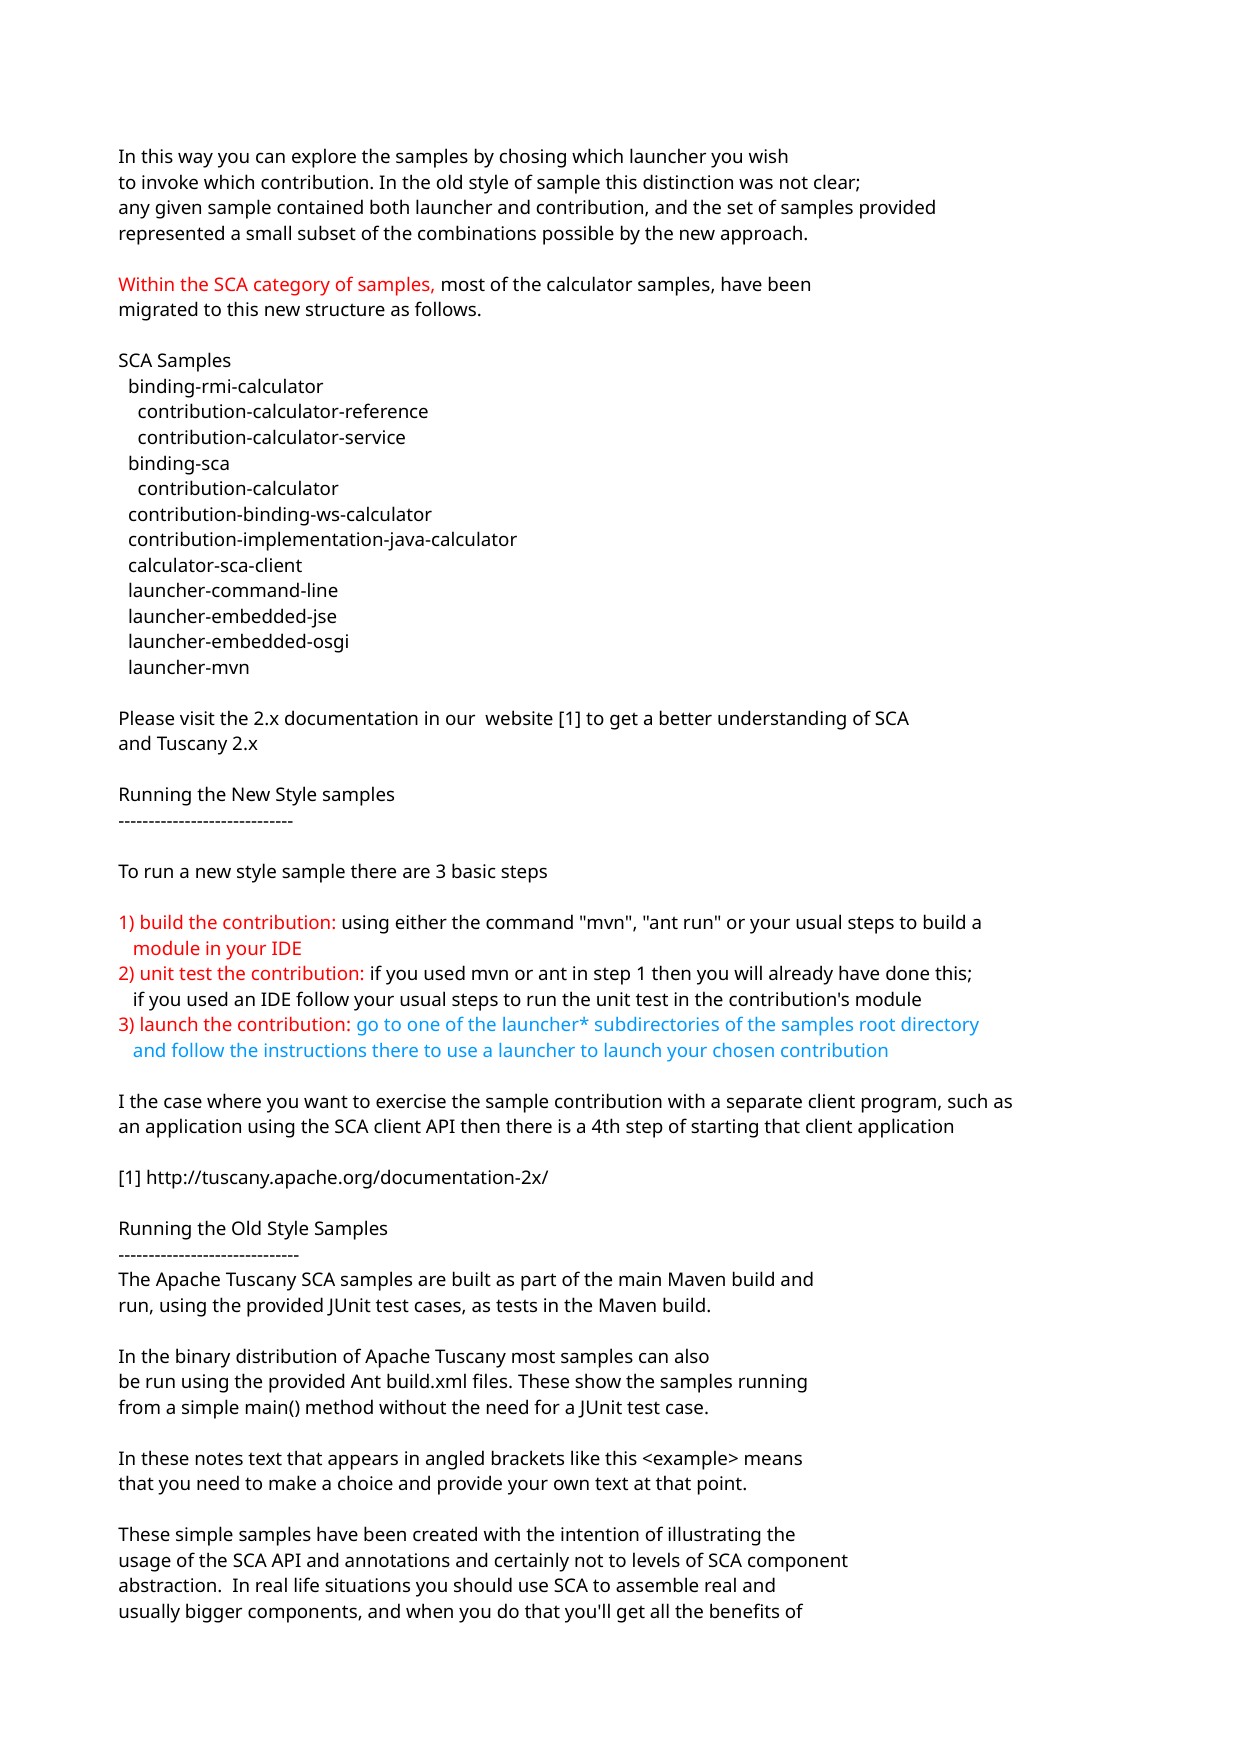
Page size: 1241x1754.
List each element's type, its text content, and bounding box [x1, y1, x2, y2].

text In this way you can explore the samples by chosing which launcher you wish to invoke which contribution. In the old style of sample this distinction was not clear; any given sample contained both launcher and contribution, and the set of samples provided represented a small subset of the combinations possible by the new approach. Within the SCA category of samples, most of the calculator samples, have been migrated to this new structure as follows. SCA Samples binding-rmi-calculator contribution-calculator-reference contribution-calculator-service binding-sca contribution-calculator contribution-binding-ws-calculator contribution-implementation-java-calculator calculator-sca-client launcher-command-line launcher-embedded-jse launcher-embedded-osgi launcher-mvn Please visit the 2.x documentation in our website [1] to get a better understanding of SCA and Tuscany 2.x Running the New Style samples ----------------------------- To run a new style sample there are 3 basic steps 1) build the contribution: using either the command "mvn", "ant run" or your usual steps to build a module in your IDE 2) unit test the contribution: if you used mvn or ant in step 1 then you will already have done this; if you used an IDE follow your usual steps to run the unit test in the contribution's module 3) launch the contribution: go to one of the launcher* subdirectories of the samples root directory and follow the instructions there to use a launcher to launch your chosen contribution I the case where you want to exercise the sample contribution with a separate client program, such as an application using the SCA client API then there is a 4th step of starting that client application [1] http://tuscany.apache.org/documentation-2x/ Running the Old Style Samples ------------------------------ The Apache Tuscany SCA samples are built as part of the main Maven build and run, using the provided JUnit test cases, as tests in the Maven build. In the binary distribution of Apache Tuscany most samples can also be run using the provided Ant build.xml files. These show the samples running from a simple main() method without the need for a JUnit test case. In these notes text that appears in angled brackets like this <example> means that you need to make a choice and provide your own text at that point. These simple samples have been created with the intention of illustrating the usage of the SCA API and annotations and certainly not to levels of SCA component abstraction. In real life situations you should use SCA to assemble real and usually bigger components, and when you do that you'll get all the benefits of [118, 118, 1122, 1624]
